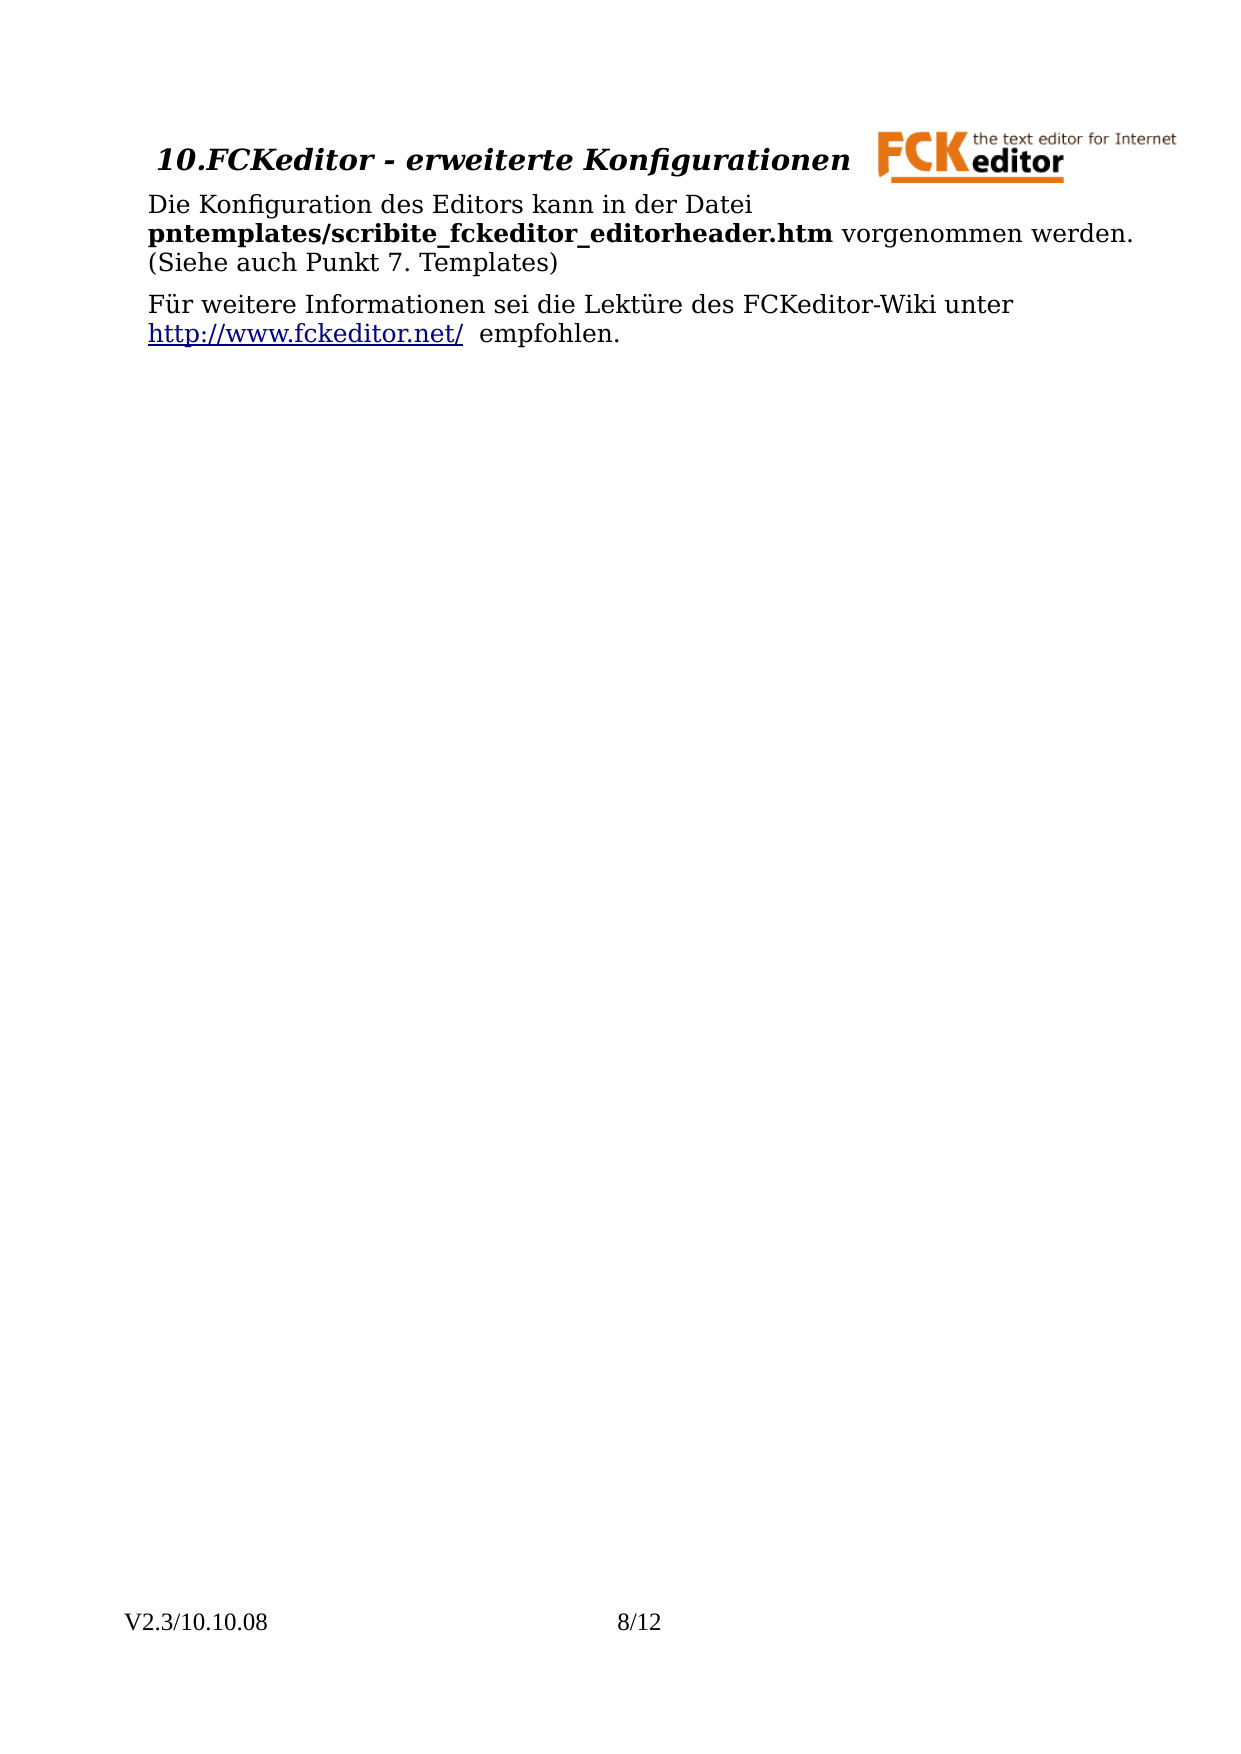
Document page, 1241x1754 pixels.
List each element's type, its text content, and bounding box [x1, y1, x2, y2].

subtitle FCKeditor - erweiterte Konfigurationen [156, 143, 878, 177]
text Für weitere Informationen sei die Lektüre des FCKeditor-Wiki unter http://www.fckeditor.net/ empfohlen. [148, 290, 1160, 348]
text Die Konfiguration des Editors kann in der Datei pntemplates/scribite_fckeditor_editorheader.htm vorgenommen werden. (Siehe auch Punkt 7. Templates) [148, 190, 1160, 278]
picture [878, 131, 1177, 183]
